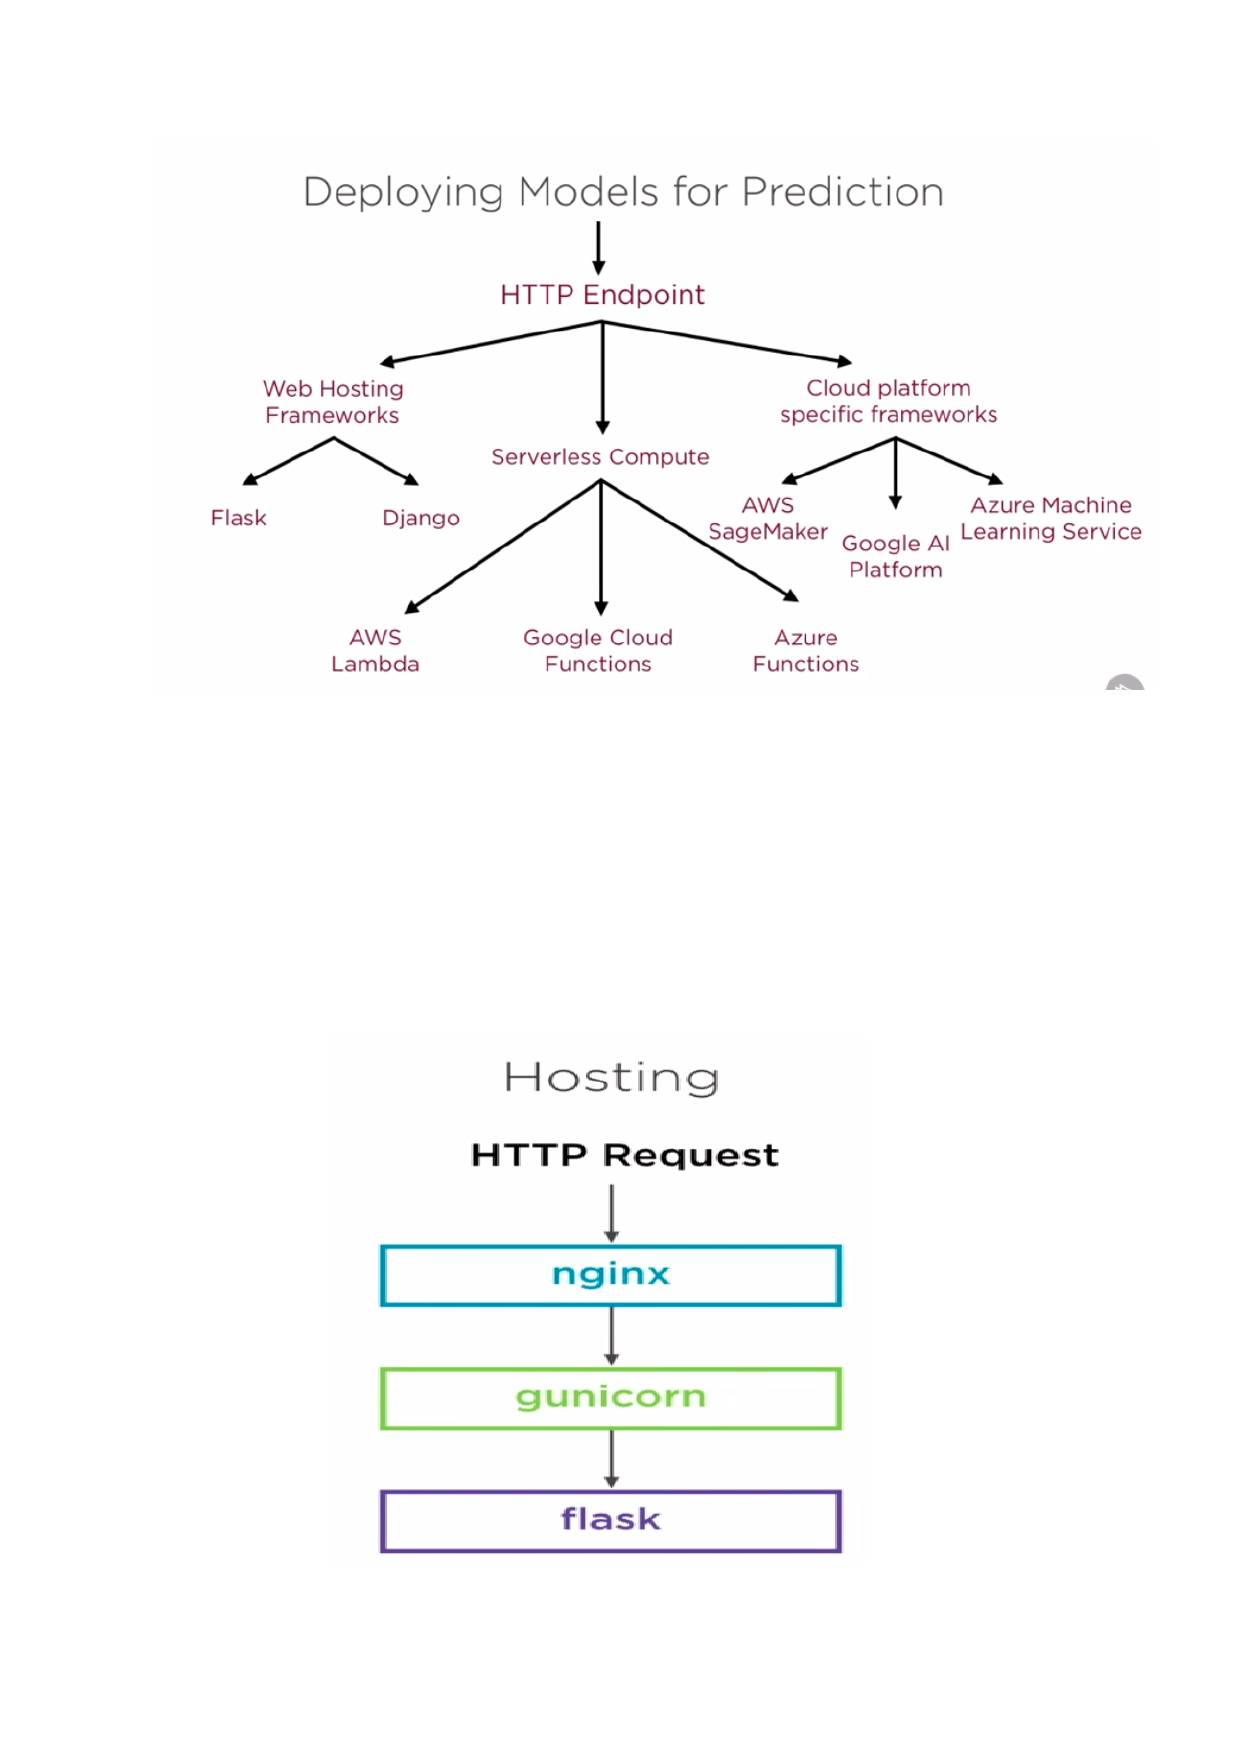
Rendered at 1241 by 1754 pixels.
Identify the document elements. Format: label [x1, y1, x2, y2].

picture [151, 141, 1155, 690]
picture [327, 1038, 870, 1562]
